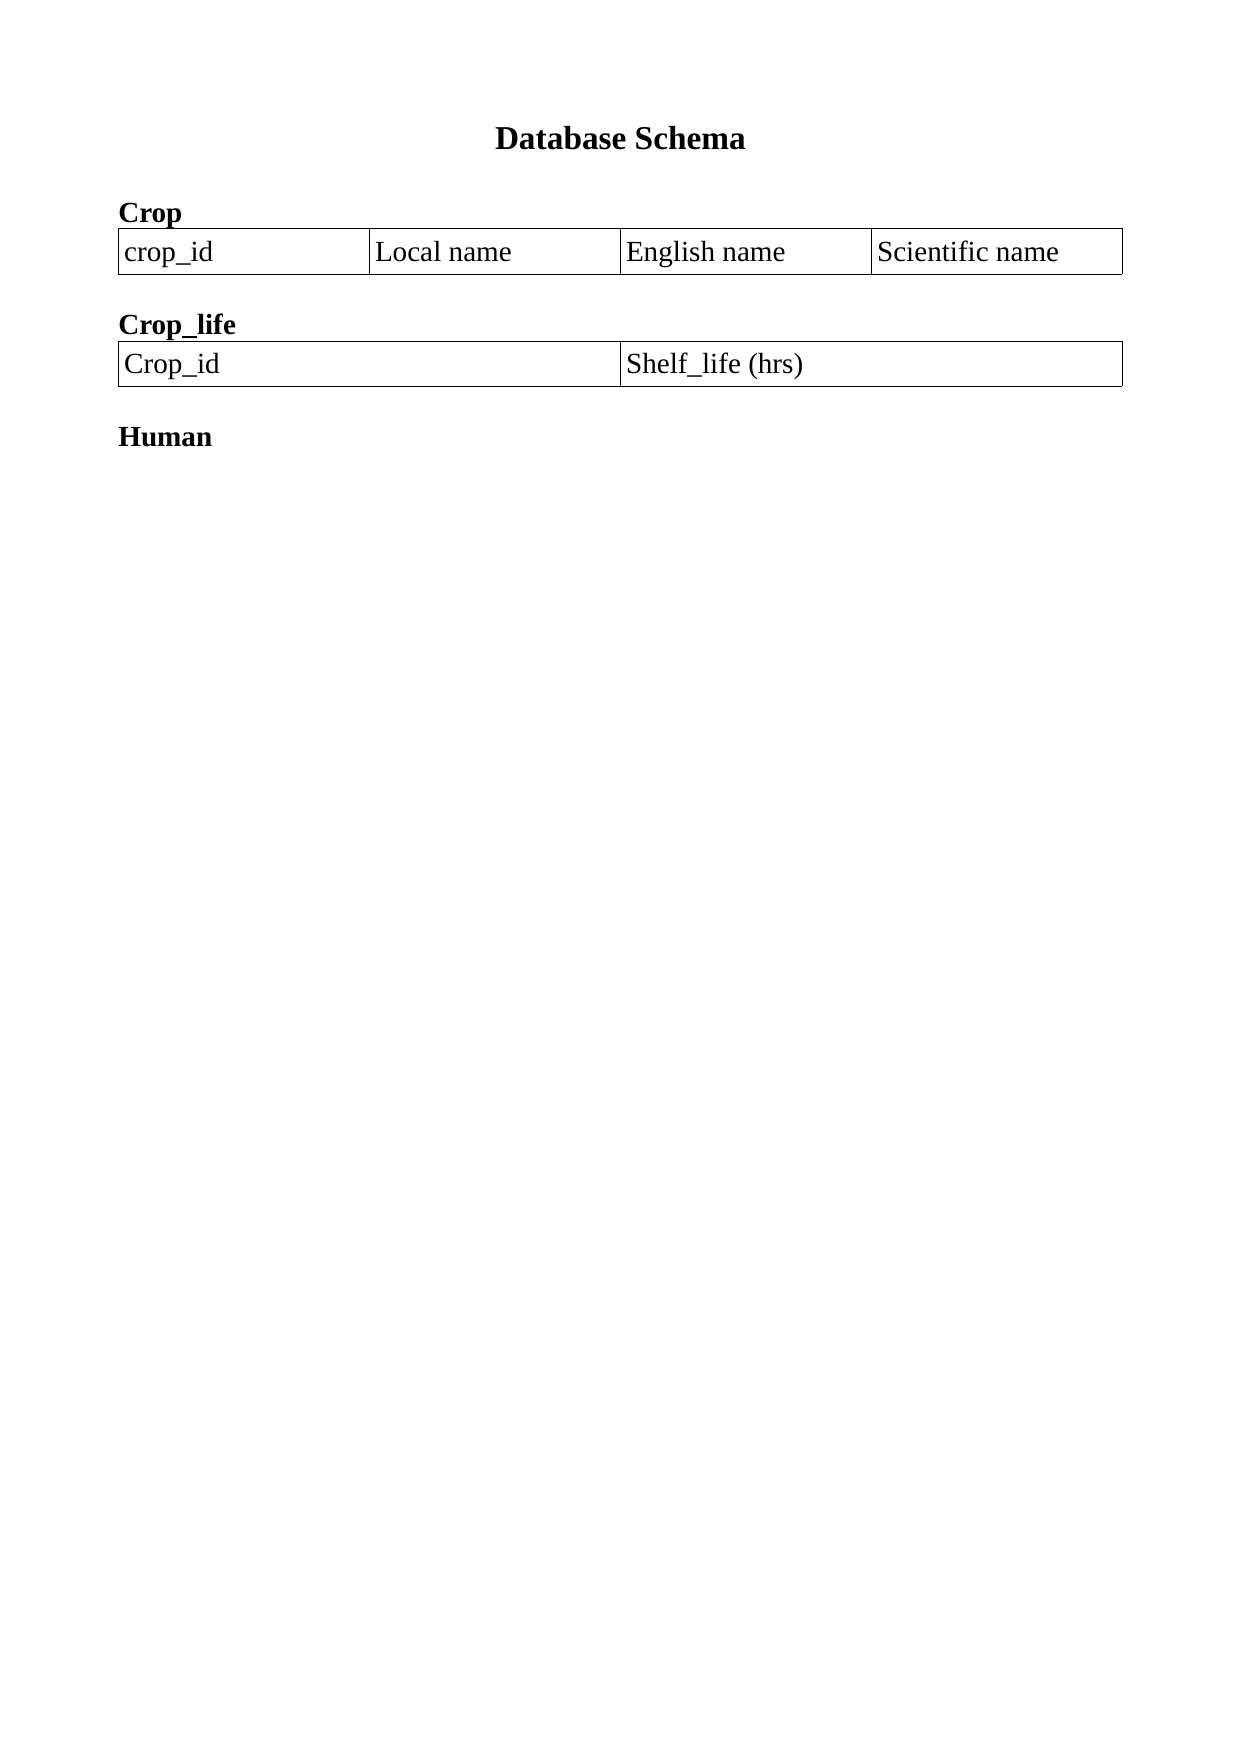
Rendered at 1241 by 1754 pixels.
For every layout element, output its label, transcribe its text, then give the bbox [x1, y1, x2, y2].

text Database Schema [118, 118, 1122, 156]
table_header Scientific name [872, 229, 1122, 273]
table_header English name [621, 229, 871, 273]
text Human [118, 419, 1122, 453]
table_header Crop_id [119, 342, 620, 386]
table_header Local name [370, 229, 620, 273]
table_header Shelf_life (hrs) [621, 342, 1122, 386]
text Crop [118, 195, 1122, 228]
table_header crop_id [119, 229, 369, 273]
text Crop_life [118, 307, 1122, 341]
